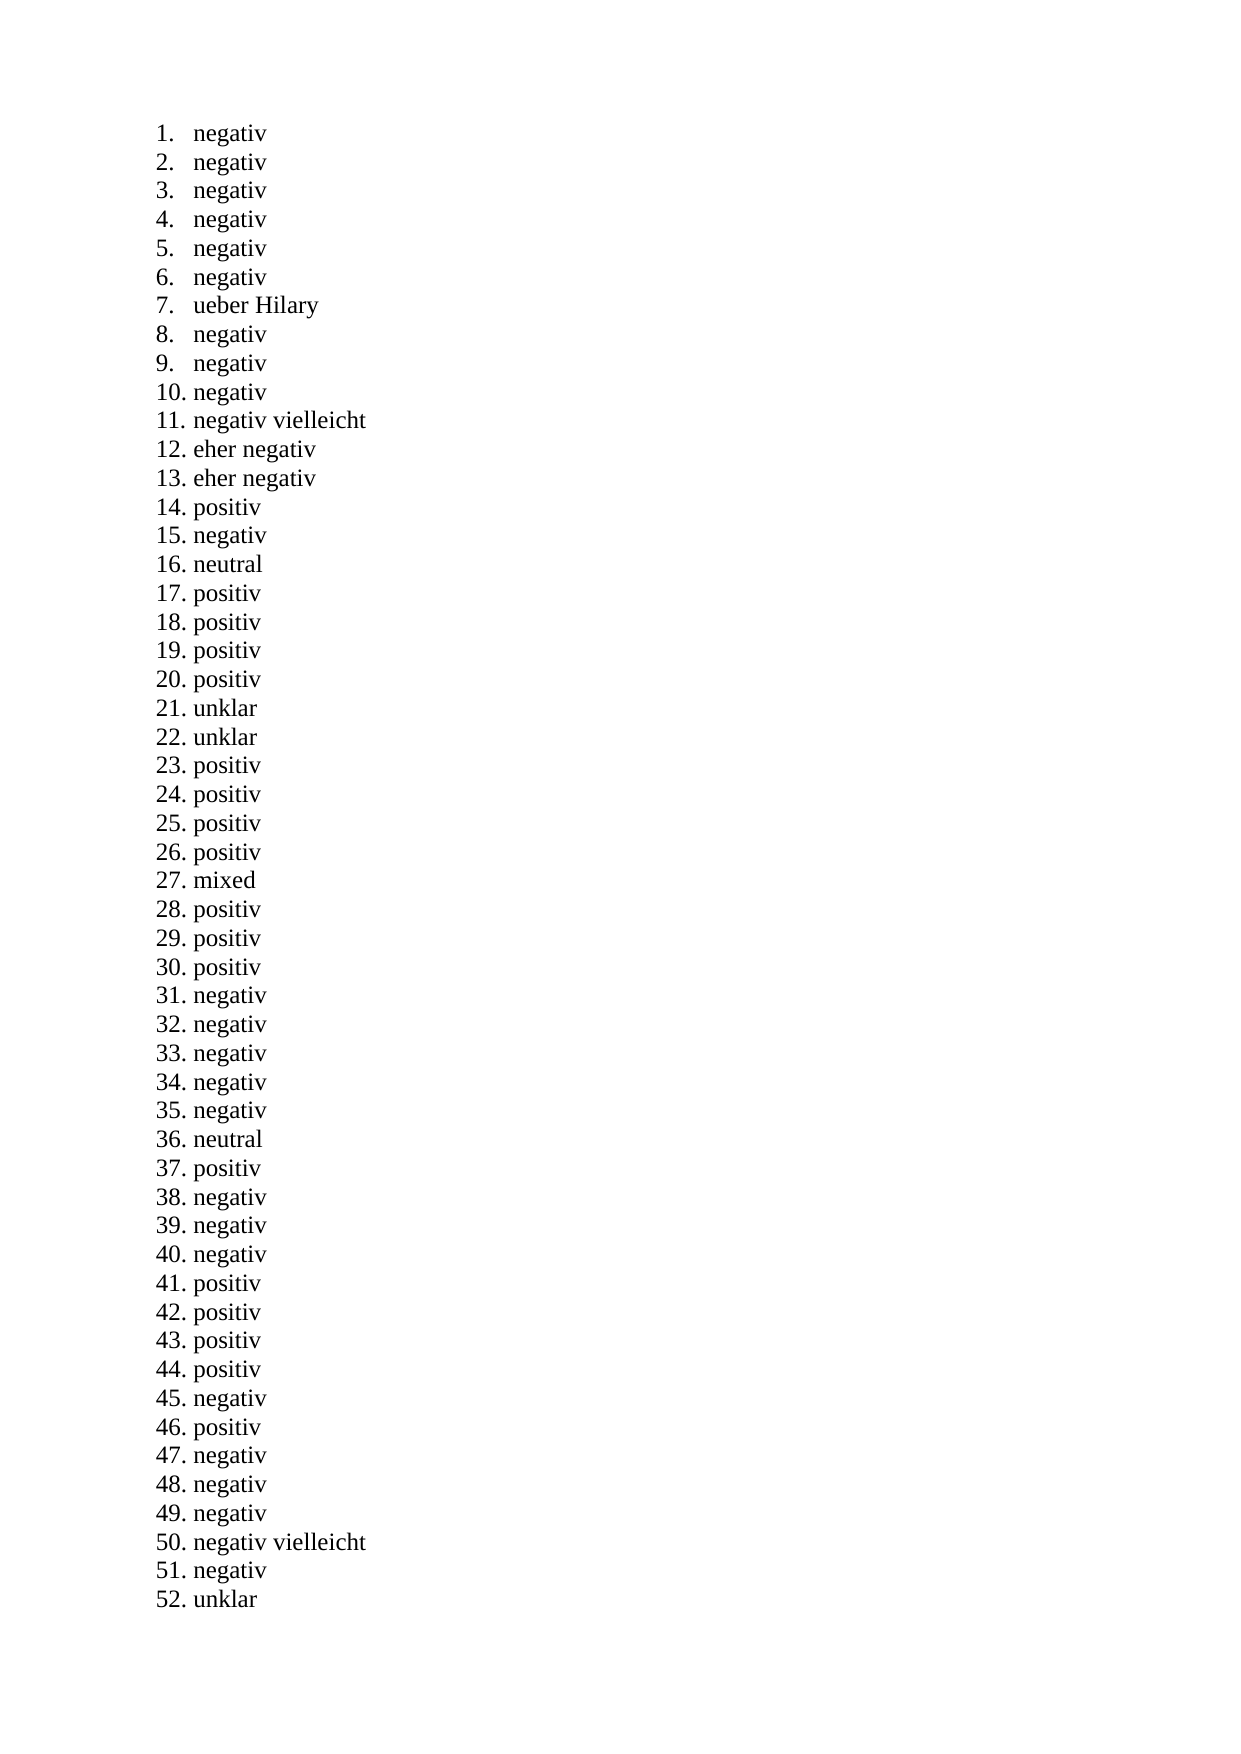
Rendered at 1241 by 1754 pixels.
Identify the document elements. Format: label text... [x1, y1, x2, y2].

list ueber Hilary [156, 291, 1122, 319]
list negativ [156, 204, 1122, 233]
list positiv [156, 607, 1122, 636]
list positiv [156, 952, 1122, 981]
list negativ [156, 1498, 1122, 1527]
list negativ [156, 521, 1122, 549]
list negativ [156, 1211, 1122, 1239]
list negativ [156, 233, 1122, 262]
list negativ [156, 1239, 1122, 1268]
list positiv [156, 636, 1122, 664]
list negativ [156, 1383, 1122, 1412]
list neutral [156, 549, 1122, 578]
list positiv [156, 808, 1122, 837]
list positiv [156, 578, 1122, 607]
list neutral [156, 1124, 1122, 1153]
list positiv [156, 923, 1122, 952]
list negativ [156, 1096, 1122, 1124]
list eher negativ [156, 434, 1122, 463]
list positiv [156, 894, 1122, 923]
list negativ [156, 377, 1122, 406]
list negativ [156, 262, 1122, 291]
list positiv [156, 1153, 1122, 1182]
list positiv [156, 1326, 1122, 1354]
list positiv [156, 1268, 1122, 1297]
list positiv [156, 492, 1122, 521]
list unklar [156, 722, 1122, 751]
list positiv [156, 837, 1122, 866]
list mixed [156, 866, 1122, 894]
list negativ vielleicht [156, 1527, 1122, 1556]
list negativ [156, 176, 1122, 204]
list negativ [156, 147, 1122, 176]
list negativ [156, 1038, 1122, 1067]
list negativ vielleicht [156, 406, 1122, 434]
list negativ [156, 1182, 1122, 1211]
list negativ [156, 118, 1122, 147]
list negativ [156, 1556, 1122, 1584]
list negativ [156, 348, 1122, 377]
list unklar [156, 693, 1122, 722]
list positiv [156, 1412, 1122, 1441]
list positiv [156, 1297, 1122, 1326]
list negativ [156, 319, 1122, 348]
list negativ [156, 1469, 1122, 1498]
list positiv [156, 751, 1122, 779]
list negativ [156, 1067, 1122, 1096]
list positiv [156, 664, 1122, 693]
list eher negativ [156, 463, 1122, 492]
list negativ [156, 1009, 1122, 1038]
list positiv [156, 1354, 1122, 1383]
list unklar [156, 1584, 1122, 1613]
list positiv [156, 779, 1122, 808]
list negativ [156, 981, 1122, 1009]
list negativ [156, 1441, 1122, 1469]
